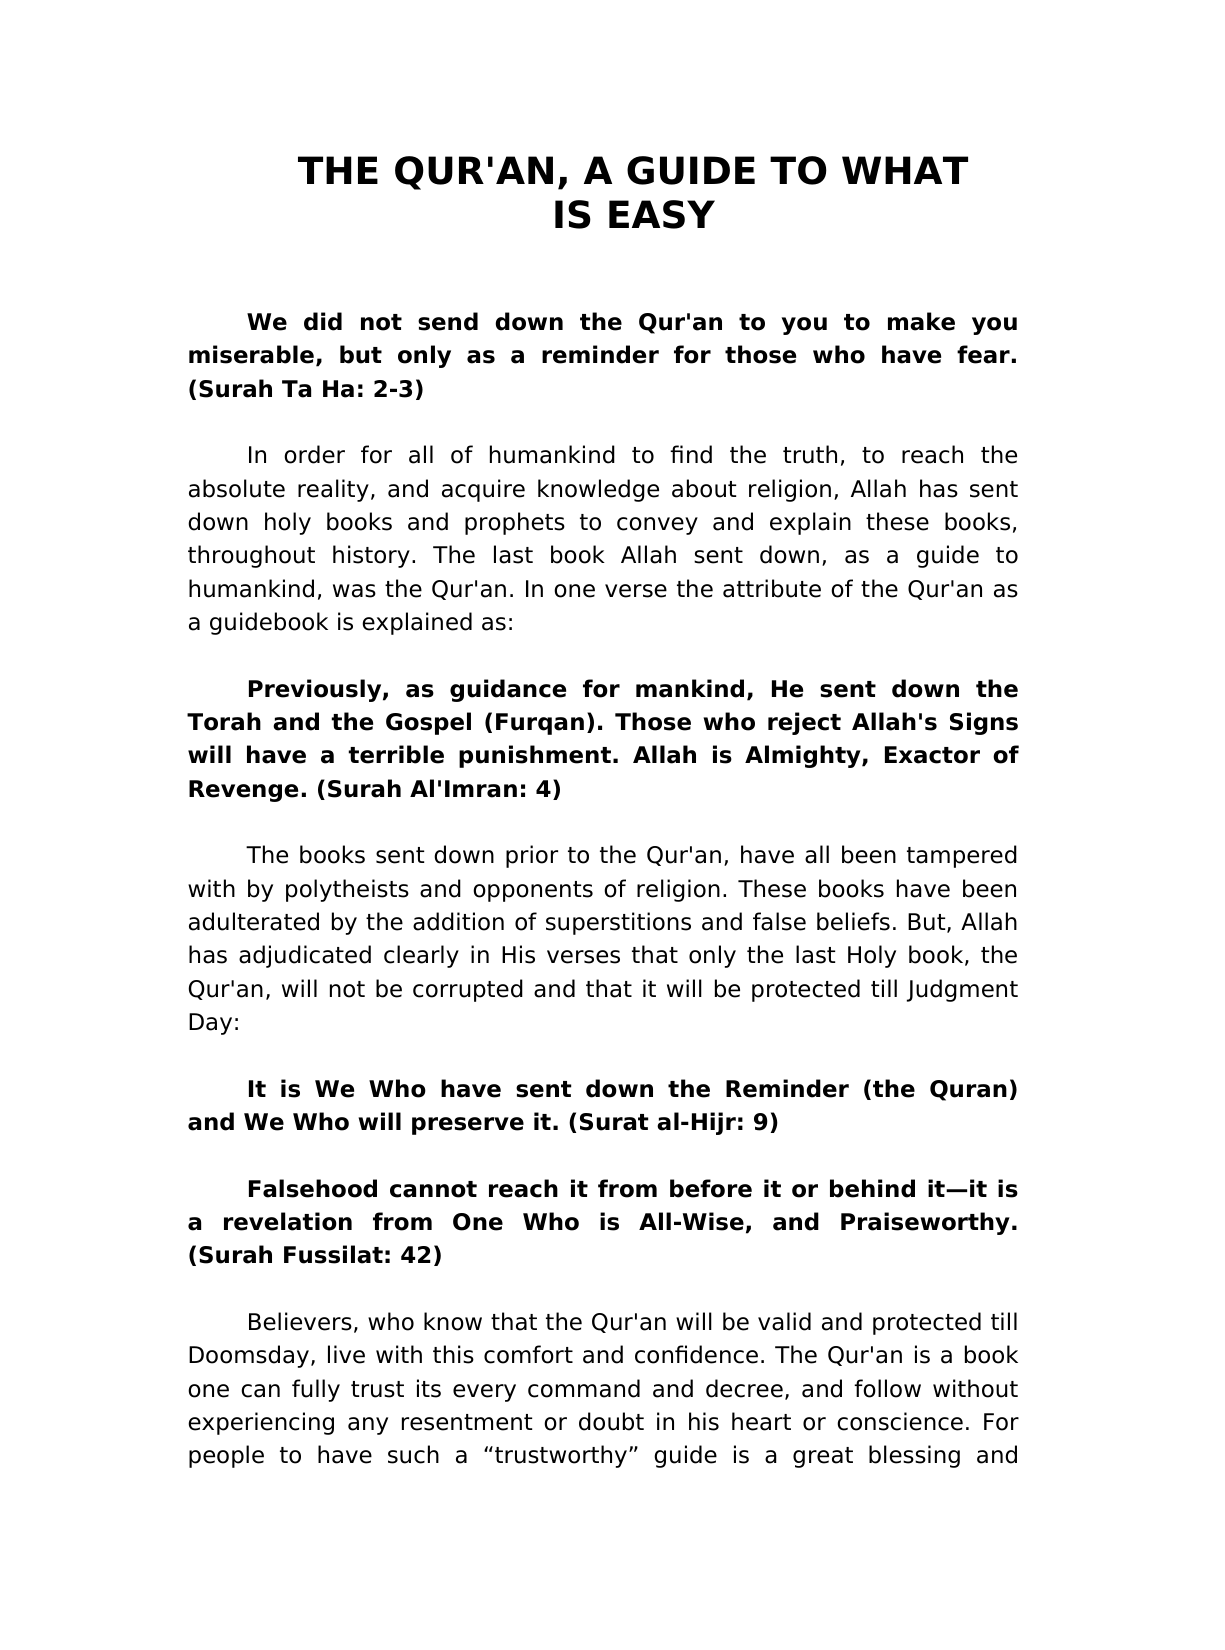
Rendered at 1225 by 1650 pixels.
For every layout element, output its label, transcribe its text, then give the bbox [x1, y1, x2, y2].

text In order for all of humankind to find the truth, to reach the absolute reality, and acquire knowledge about religion, Allah has sent down holy books and prophets to convey and explain these books, throughout history. The last book Allah sent down, as a guide to humankind, was the Qur'an. In one verse the attribute of the Qur'an as a guidebook is explained as: [187, 437, 1020, 637]
text THE QUR'AN, A GUIDE TO WHAT [187, 150, 1020, 194]
text Falsehood cannot reach it from before it or behind it—it is a revelation from One Who is All-Wise, and Praiseworthy. (Surah Fussilat: 42) [187, 1171, 1020, 1271]
text The books sent down prior to the Qur'an, have all been tampered with by polytheists and opponents of religion. These books have been adulterated by the addition of superstitions and false beliefs. But, Allah has adjudicated clearly in His verses that only the last Holy book, the Qur'an, will not be corrupted and that it will be protected till Judgment Day: [187, 837, 1020, 1037]
text Believers, who know that the Qur'an will be valid and protected till Doomsday, live with this comfort and confidence. The Qur'an is a book one can fully trust its every command and decree, and follow without experiencing any resentment or doubt in his heart or conscience. For people to have such a “trustworthy” guide is a great blessing and [187, 1304, 1020, 1471]
text We did not send down the Qur'an to you to make you miserable, but only as a reminder for those who have fear. (Surah Ta Ha: 2-3) [187, 304, 1020, 404]
text Previously, as guidance for mankind, He sent down the Torah and the Gospel (Furqan). Those who reject Allah's Signs will have a terrible punishment. Allah is Almighty, Exactor of Revenge. (Surah Al'Imran: 4) [187, 671, 1020, 804]
text It is We Who have sent down the Reminder (the Quran) and We Who will preserve it. (Surat al-Hijr: 9) [187, 1071, 1020, 1137]
text IS EASY [187, 194, 1020, 237]
